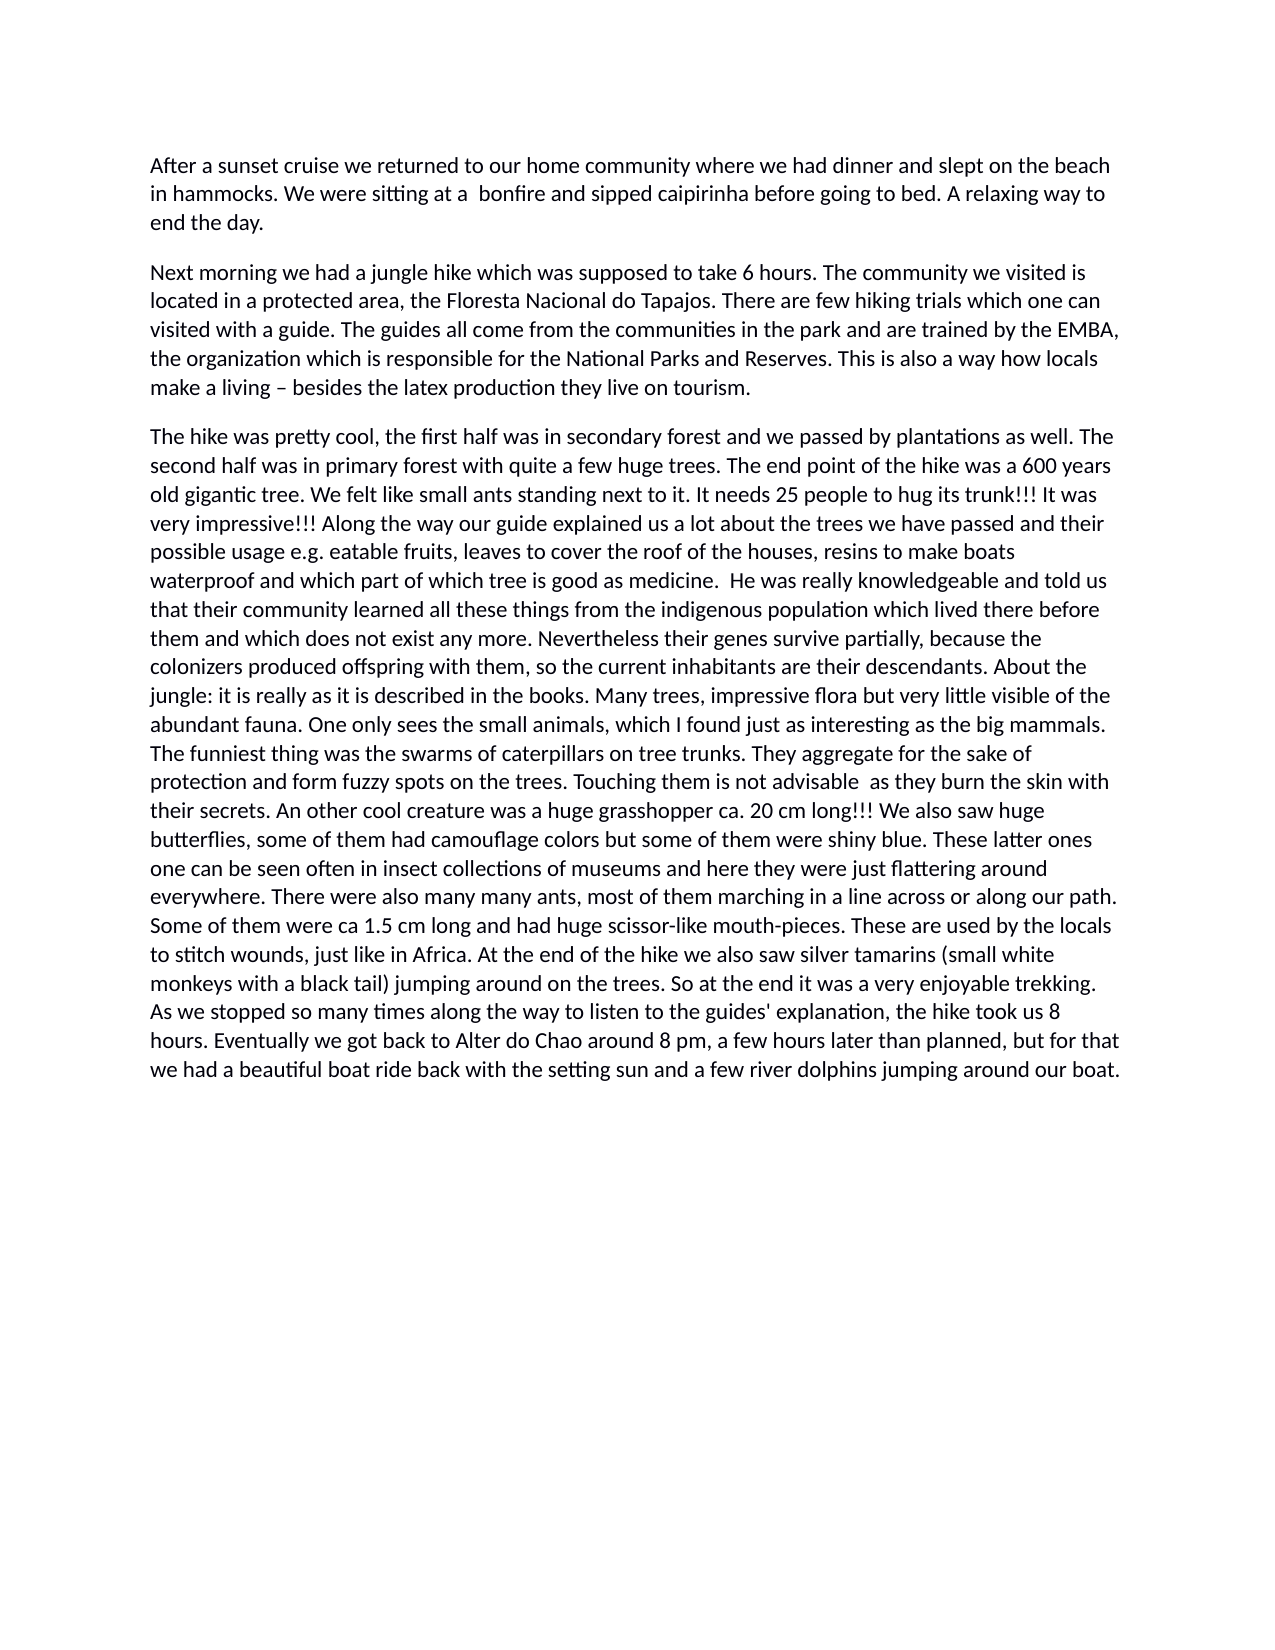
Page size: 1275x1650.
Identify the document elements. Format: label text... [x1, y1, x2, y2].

text The hike was pretty cool, the first half was in secondary forest and we passed by plantations as well. The second half was in primary forest with quite a few huge trees. The end point of the hike was a 600 years old gigantic tree. We felt like small ants standing next to it. It needs 25 people to hug its trunk!!! It was very impressive!!! Along the way our guide explained us a lot about the trees we have passed and their possible usage e.g. eatable fruits, leaves to cover the roof of the houses, resins to make boats waterproof and which part of which tree is good as medicine. He was really knowledgeable and told us that their community learned all these things from the indigenous population which lived there before them and which does not exist any more. Nevertheless their genes survive partially, because the colonizers produced offspring with them, so the current inhabitants are their descendants. About the jungle: it is really as it is described in the books. Many trees, impressive flora but very little visible of the abundant fauna. One only sees the small animals, which I found just as interesting as the big mammals. The funniest thing was the swarms of caterpillars on tree trunks. They aggregate for the sake of protection and form fuzzy spots on the trees. Touching them is not advisable as they burn the skin with their secrets. An other cool creature was a huge grasshopper ca. 20 cm long!!! We also saw huge butterflies, some of them had camouflage colors but some of them were shiny blue. These latter ones one can be seen often in insect collections of museums and here they were just flattering around everywhere. There were also many many ants, most of them marching in a line across or along our path. Some of them were ca 1.5 cm long and had huge scissor-like mouth-pieces. These are used by the locals to stitch wounds, just like in Africa. At the end of the hike we also saw silver tamarins (small white monkeys with a black tail) jumping around on the trees. So at the end it was a very enjoyable trekking. As we stopped so many times along the way to listen to the guides' explanation, the hike took us 8 hours. Eventually we got back to Alter do Chao around 8 pm, a few hours later than planned, but for that we had a beautiful boat ride back with the setting sun and a few river dolphins jumping around our boat. [150, 422, 1125, 1083]
text Next morning we had a jungle hike which was supposed to take 6 hours. The community we visited is located in a protected area, the Floresta Nacional do Tapajos. There are few hiking trials which one can visited with a guide. The guides all come from the communities in the park and are trained by the EMBA, the organization which is responsible for the National Parks and Reserves. This is also a way how locals make a living – besides the latex production they live on tourism. [150, 257, 1125, 401]
text After a sunset cruise we returned to our home community where we had dinner and slept on the beach in hammocks. We were sitting at a bonfire and sipped caipirinha before going to bed. A relaxing way to end the day. [150, 150, 1125, 236]
